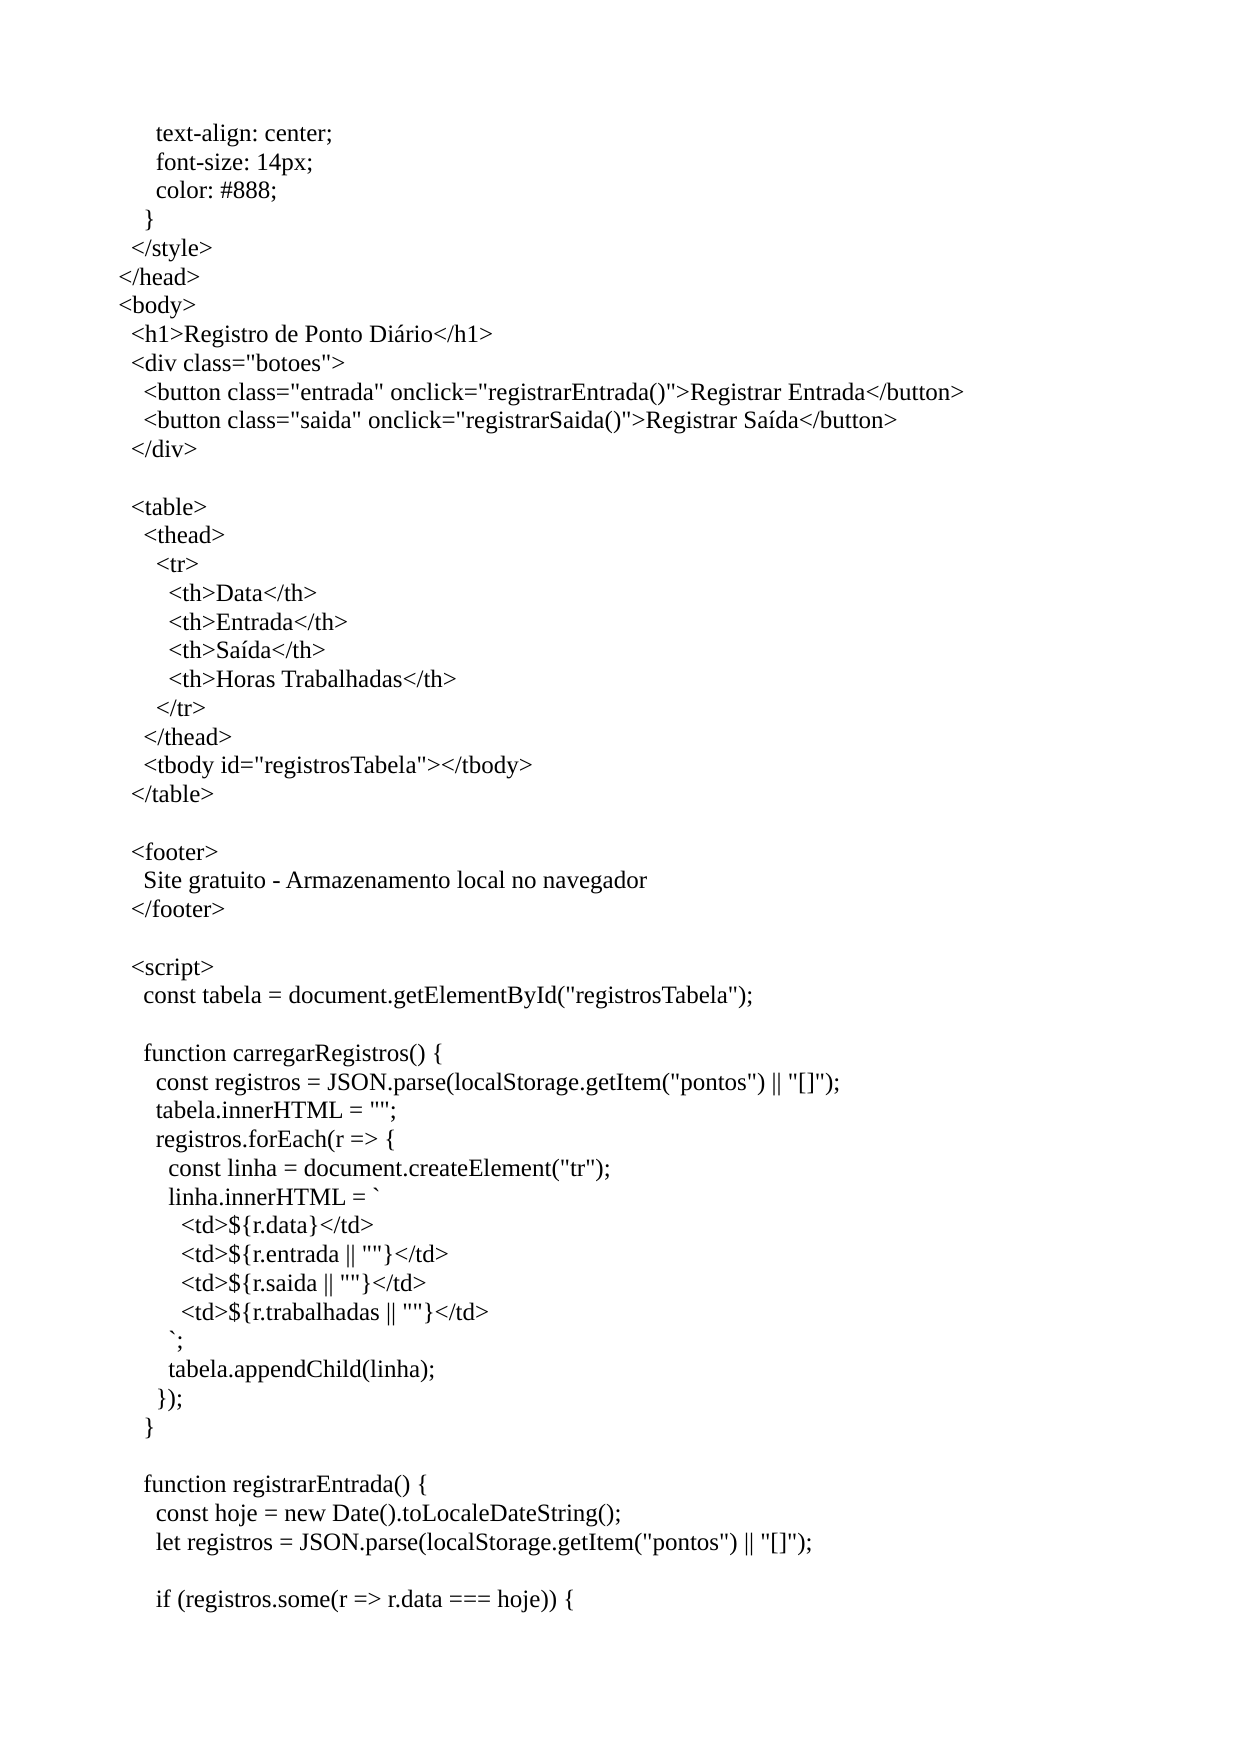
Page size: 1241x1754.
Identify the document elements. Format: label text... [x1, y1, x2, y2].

text <thead> [118, 521, 1122, 549]
text tabela.innerHTML = ""; [118, 1096, 1122, 1124]
text <button class="entrada" onclick="registrarEntrada()">Registrar Entrada</button> [118, 377, 1122, 406]
text <script> [118, 952, 1122, 981]
text </tr> [118, 693, 1122, 722]
text function registrarEntrada() { [118, 1469, 1122, 1498]
text <th>Entrada</th> [118, 607, 1122, 636]
text } [118, 204, 1122, 233]
text }); [118, 1383, 1122, 1412]
text </thead> [118, 722, 1122, 751]
text <td>${r.trabalhadas || ""}</td> [118, 1297, 1122, 1326]
text tabela.appendChild(linha); [118, 1354, 1122, 1383]
text <div class="botoes"> [118, 348, 1122, 377]
text `; [118, 1326, 1122, 1354]
text const tabela = document.getElementById("registrosTabela"); [118, 981, 1122, 1009]
text text-align: center; [118, 118, 1122, 147]
text <body> [118, 291, 1122, 319]
text font-size: 14px; [118, 147, 1122, 176]
text <tbody id="registrosTabela"></tbody> [118, 751, 1122, 779]
text <td>${r.entrada || ""}</td> [118, 1239, 1122, 1268]
text <th>Data</th> [118, 578, 1122, 607]
text </div> [118, 434, 1122, 463]
text <td>${r.data}</td> [118, 1211, 1122, 1239]
text <th>Horas Trabalhadas</th> [118, 664, 1122, 693]
text linha.innerHTML = ` [118, 1182, 1122, 1211]
text registros.forEach(r => { [118, 1124, 1122, 1153]
text </footer> [118, 894, 1122, 923]
text </style> [118, 233, 1122, 262]
text <button class="saida" onclick="registrarSaida()">Registrar Saída</button> [118, 406, 1122, 434]
text let registros = JSON.parse(localStorage.getItem("pontos") || "[]"); [118, 1527, 1122, 1556]
text } [118, 1412, 1122, 1441]
text <td>${r.saida || ""}</td> [118, 1268, 1122, 1297]
text const linha = document.createElement("tr"); [118, 1153, 1122, 1182]
text <table> [118, 492, 1122, 521]
text <footer> [118, 837, 1122, 866]
text <tr> [118, 549, 1122, 578]
text const registros = JSON.parse(localStorage.getItem("pontos") || "[]"); [118, 1067, 1122, 1096]
text function carregarRegistros() { [118, 1038, 1122, 1067]
text </table> [118, 779, 1122, 808]
text <th>Saída</th> [118, 636, 1122, 664]
text <h1>Registro de Ponto Diário</h1> [118, 319, 1122, 348]
text const hoje = new Date().toLocaleDateString(); [118, 1498, 1122, 1527]
text color: #888; [118, 176, 1122, 204]
text Site gratuito - Armazenamento local no navegador [118, 866, 1122, 894]
text if (registros.some(r => r.data === hoje)) { [118, 1584, 1122, 1613]
text </head> [118, 262, 1122, 291]
